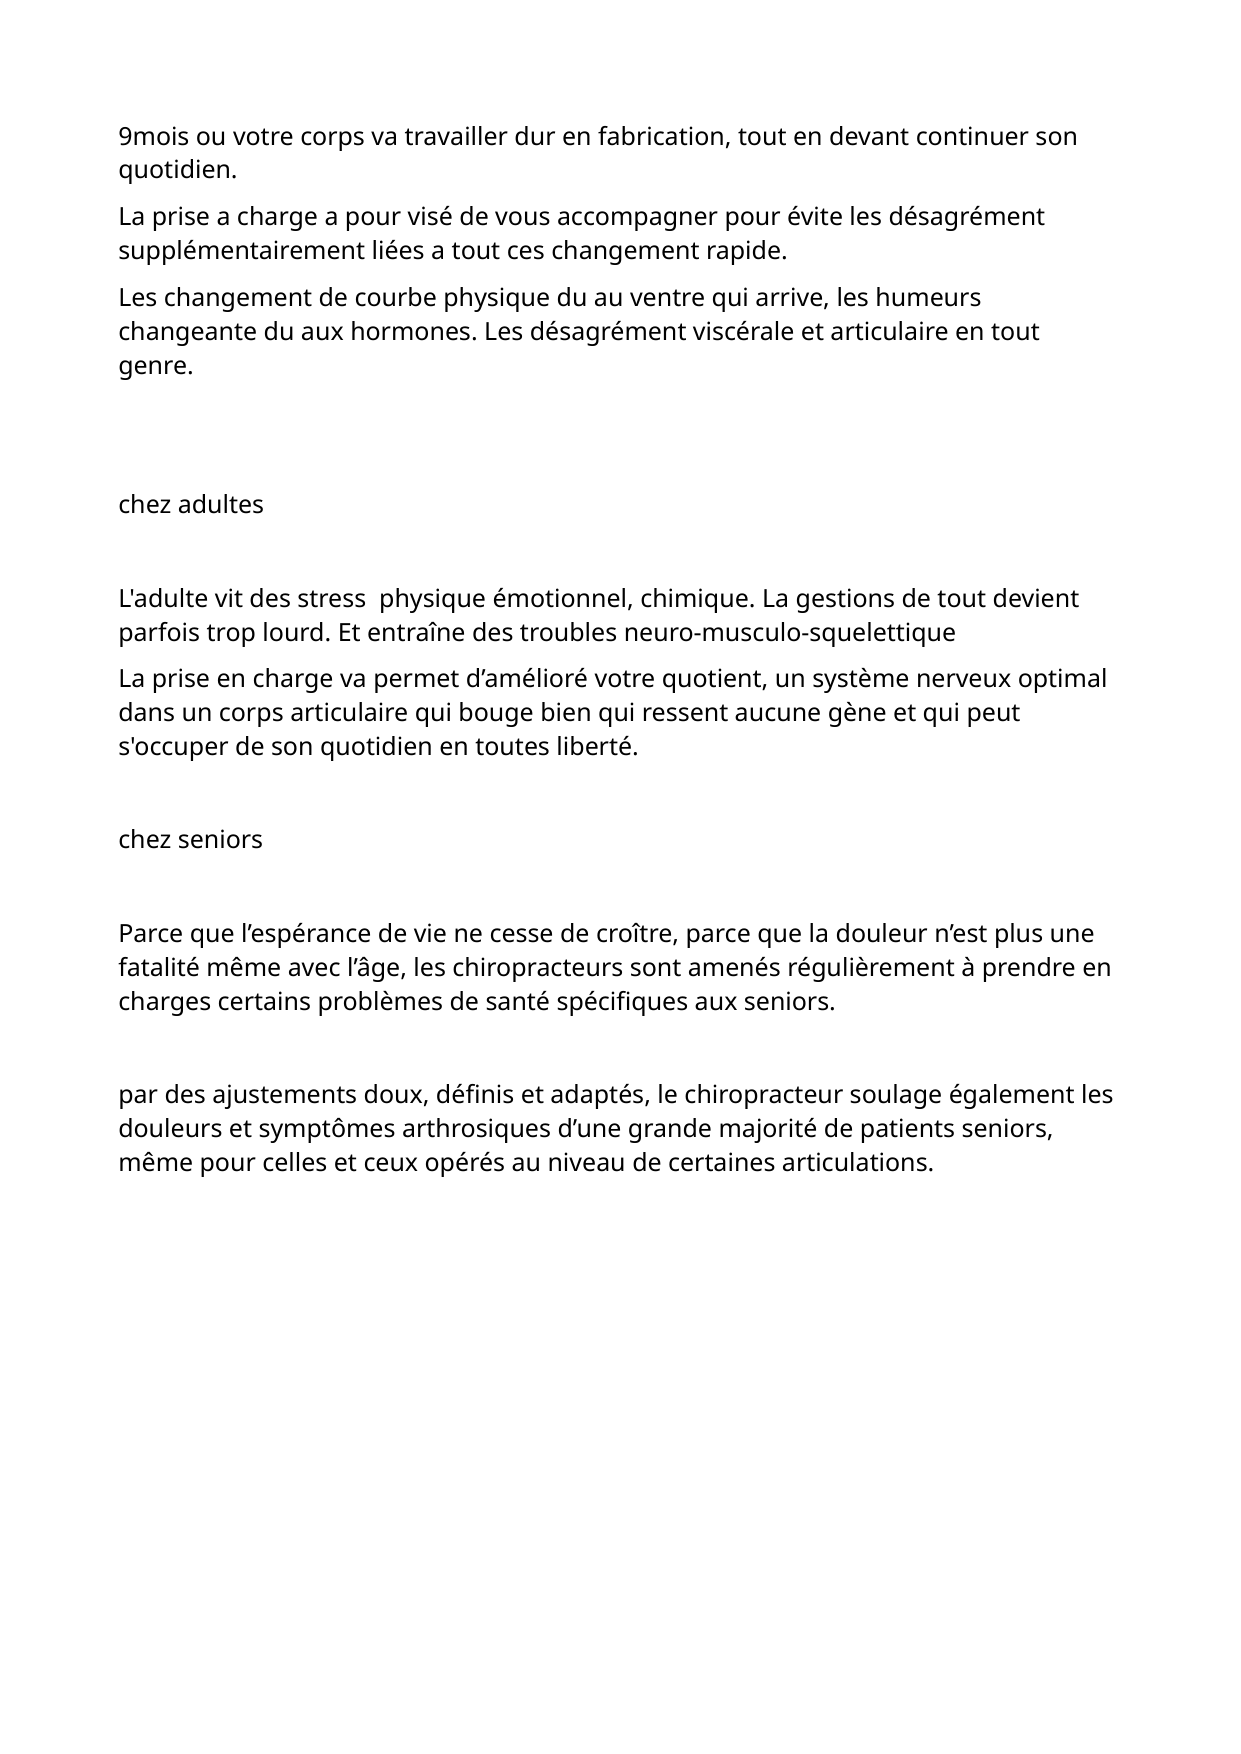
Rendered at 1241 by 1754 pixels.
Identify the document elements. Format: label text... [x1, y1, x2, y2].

text La prise a charge a pour visé de vous accompagner pour évite les désagrément supplémentairement liées a tout ces changement rapide. [118, 199, 1122, 267]
text chez adultes [118, 487, 1122, 521]
text L'adulte vit des stress physique émotionnel, chimique. La gestions de tout devient parfois trop lourd. Et entraîne des troubles neuro-musculo-squelettique [118, 580, 1122, 648]
text 9mois ou votre corps va travailler dur en fabrication, tout en devant continuer son quotidien. [118, 118, 1122, 186]
text par des ajustements doux, définis et adaptés, le chiropracteur soulage également les douleurs et symptômes arthrosiques d’une grande majorité de patients seniors, même pour celles et ceux opérés au niveau de certaines articulations. [118, 1077, 1122, 1179]
text chez seniors [118, 822, 1122, 856]
text La prise en charge va permet d’amélioré votre quotient, un système nerveux optimal dans un corps articulaire qui bouge bien qui ressent aucune gène et qui peut s'occuper de son quotidien en toutes liberté. [118, 661, 1122, 763]
text Les changement de courbe physique du au ventre qui arrive, les humeurs changeante du aux hormones. Les désagrément viscérale et articulaire en tout genre. [118, 279, 1122, 382]
text Parce que l’espérance de vie ne cesse de croître, parce que la douleur n’est plus une fatalité même avec l’âge, les chiropracteurs sont amenés régulièrement à prendre en charges certains problèmes de santé spécifiques aux seniors. [118, 915, 1122, 1017]
